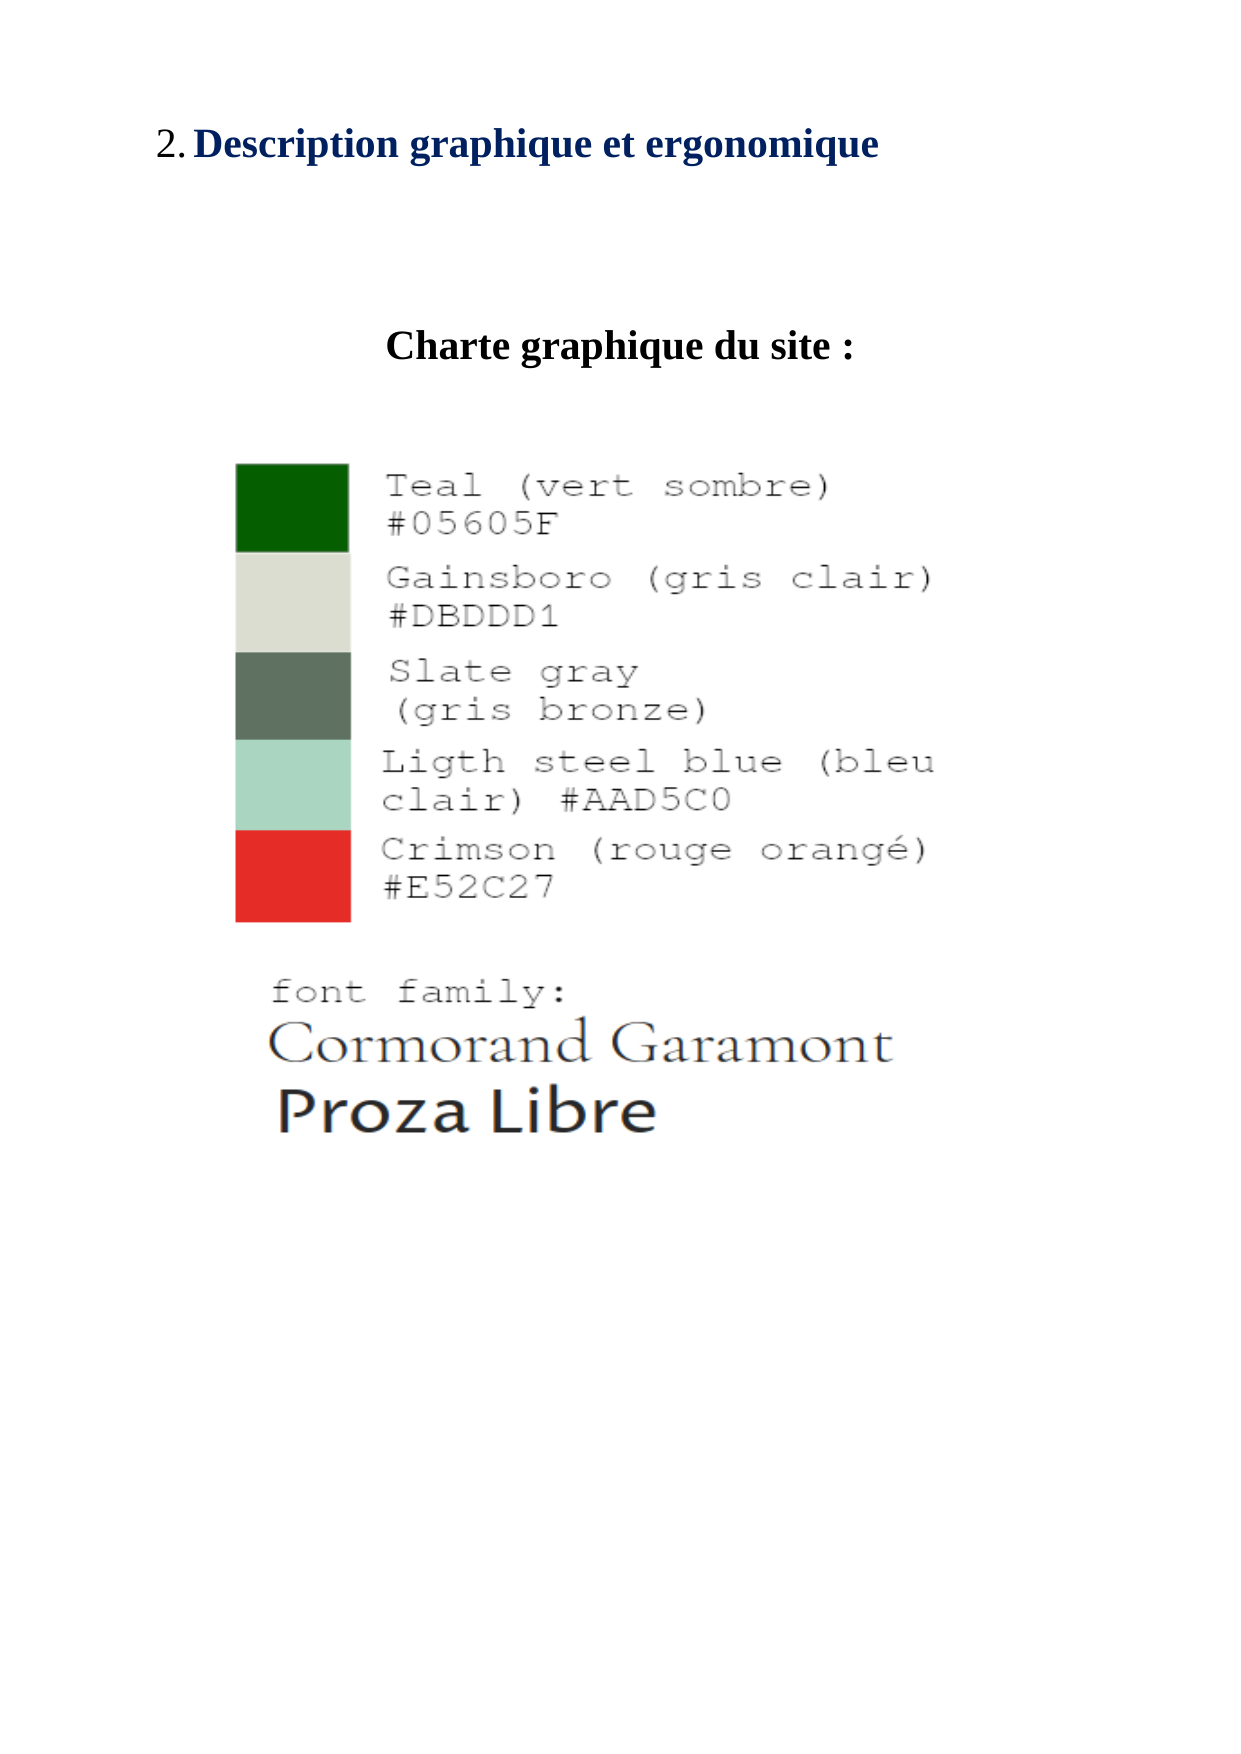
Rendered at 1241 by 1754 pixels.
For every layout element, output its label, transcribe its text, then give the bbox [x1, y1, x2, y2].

picture [180, 401, 1082, 1168]
list Description graphique et ergonomique [156, 118, 1122, 166]
text Charte graphique du site : [118, 320, 1122, 368]
